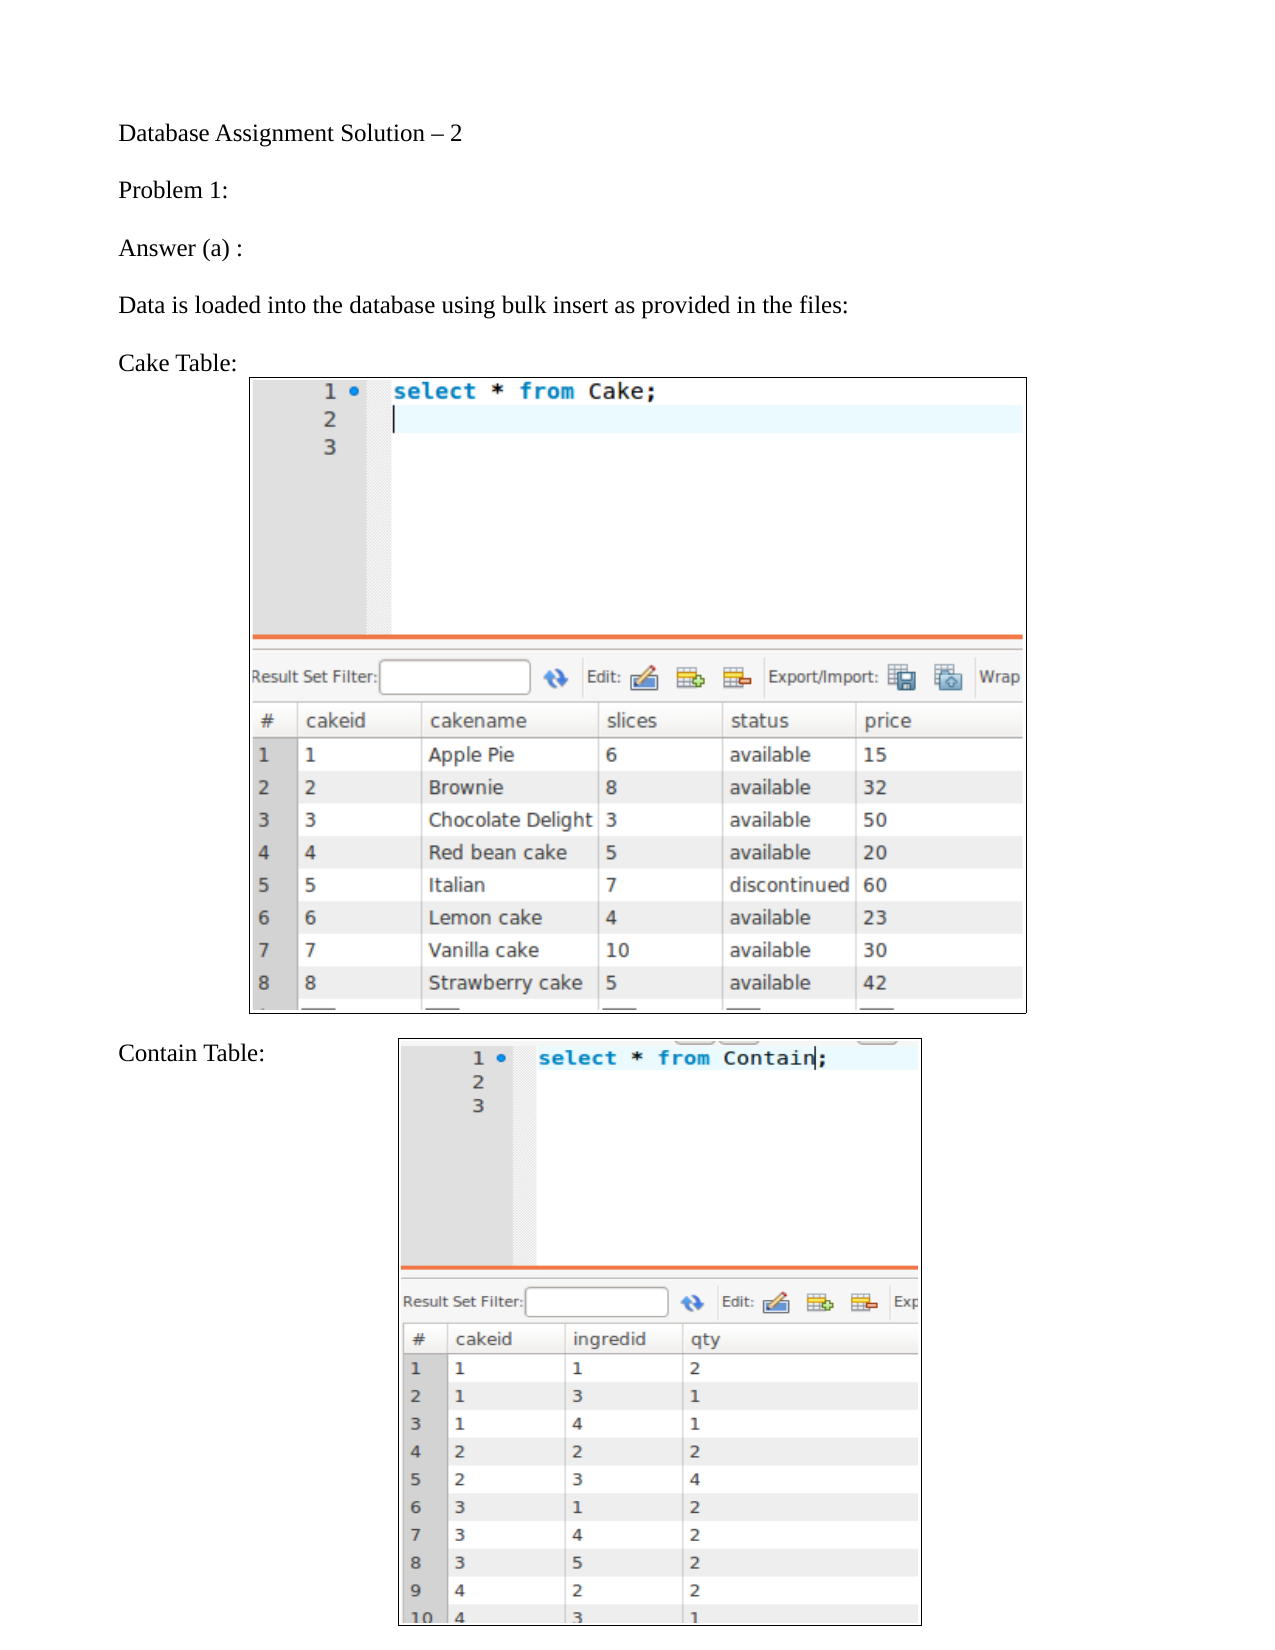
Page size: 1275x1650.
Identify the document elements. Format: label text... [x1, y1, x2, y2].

text [399, 1039, 921, 1625]
text Contain Table: [118, 1038, 398, 1067]
picture [252, 380, 1023, 1010]
text Problem 1: [118, 176, 1157, 204]
text Answer (a) : [118, 233, 1157, 262]
text Cake Table: [118, 348, 1157, 377]
text Data is loaded into the database using bulk insert as provided in the files: [118, 291, 1157, 319]
text [922, 1038, 1157, 1067]
text Database Assignment Solution – 2 [118, 118, 1157, 147]
picture [400, 1041, 918, 1623]
